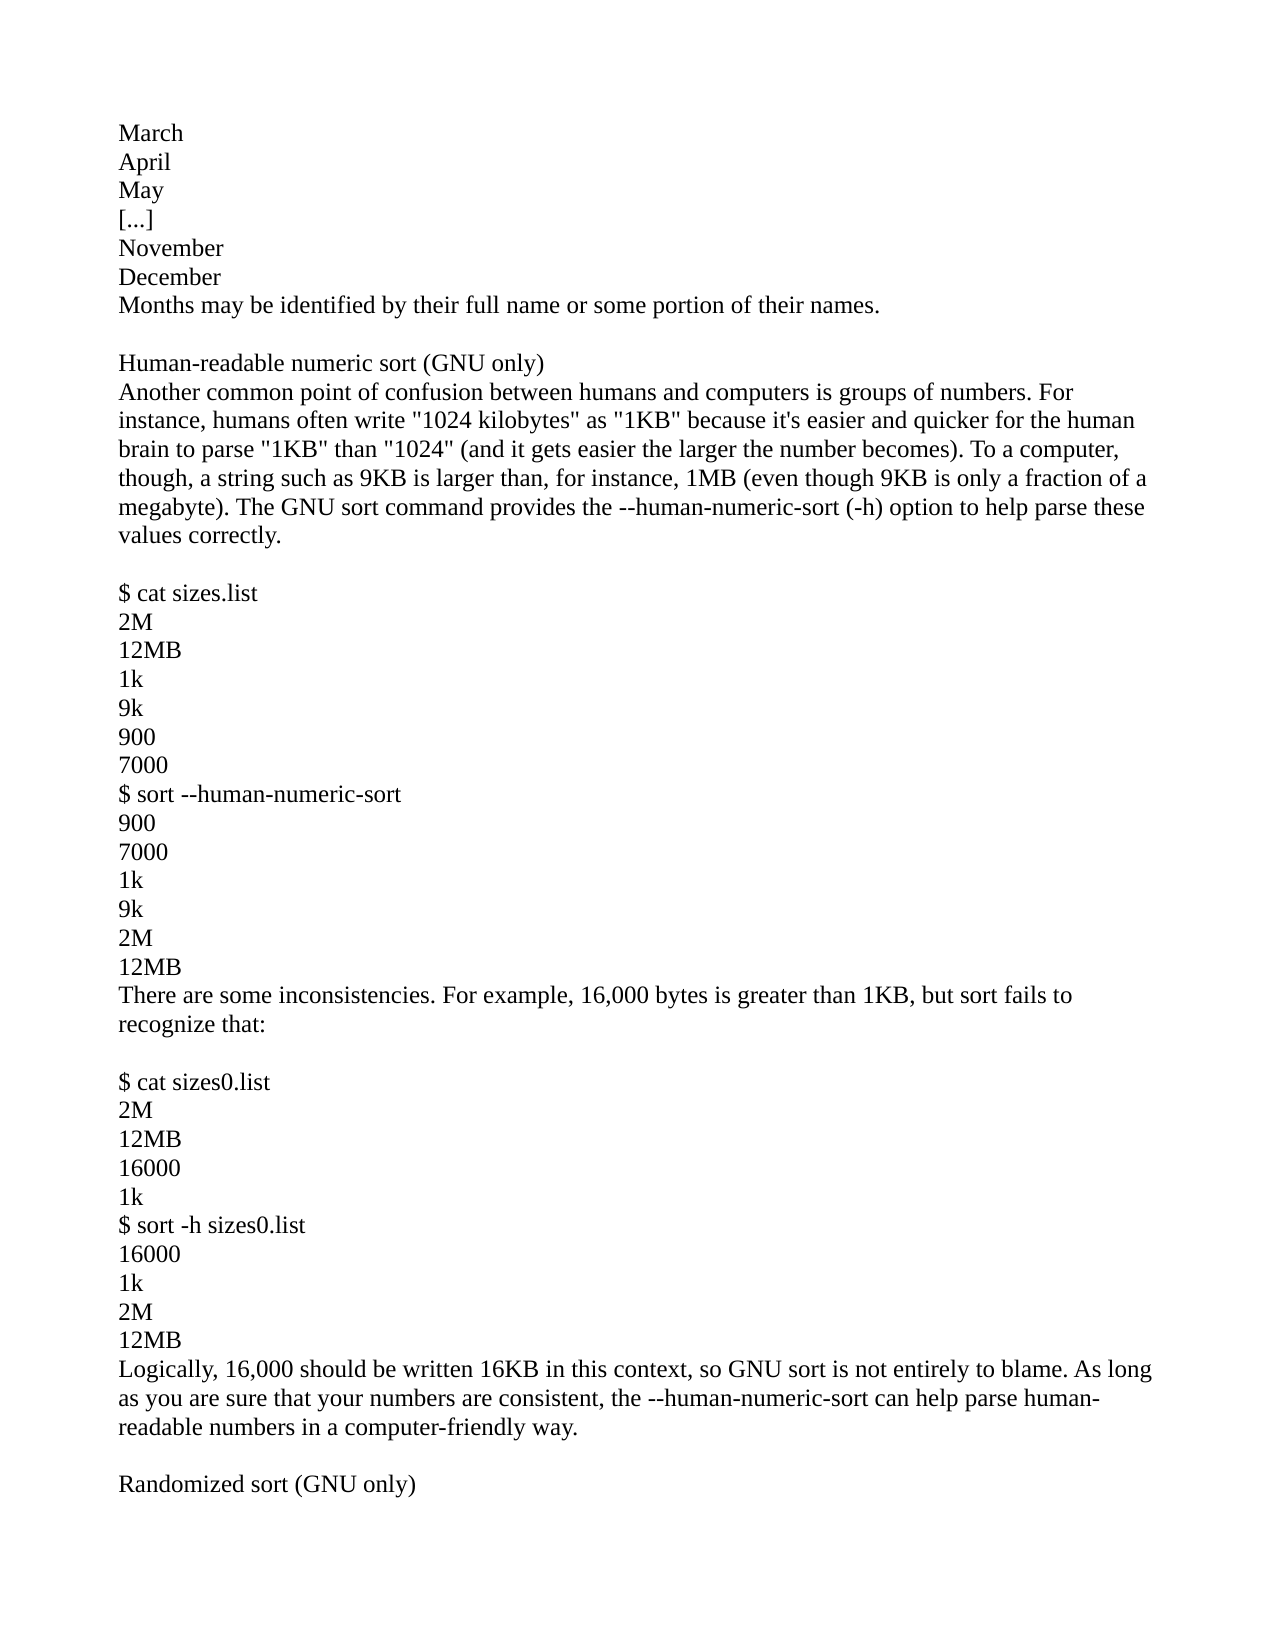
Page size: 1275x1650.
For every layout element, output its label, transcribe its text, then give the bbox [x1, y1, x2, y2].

text 12MB [118, 1124, 1157, 1153]
text 900 [118, 808, 1157, 837]
text 12MB [118, 636, 1157, 664]
text April [118, 147, 1157, 176]
text There are some inconsistencies. For example, 16,000 bytes is greater than 1KB, but sort fails to recognize that: [118, 981, 1157, 1038]
text $ cat sizes0.list [118, 1067, 1157, 1096]
text Months may be identified by their full name or some portion of their names. [118, 291, 1157, 319]
text [...] [118, 204, 1157, 233]
text 16000 [118, 1239, 1157, 1268]
text 2M [118, 1297, 1157, 1326]
text Human-readable numeric sort (GNU only) [118, 348, 1157, 377]
text November [118, 233, 1157, 262]
text Randomized sort (GNU only) [118, 1469, 1157, 1498]
text 9k [118, 894, 1157, 923]
text $ cat sizes.list [118, 578, 1157, 607]
text 7000 [118, 751, 1157, 779]
text $ sort --human-numeric-sort [118, 779, 1157, 808]
text $ sort -h sizes0.list [118, 1211, 1157, 1239]
text 2M [118, 607, 1157, 636]
text 1k [118, 1268, 1157, 1297]
text 9k [118, 693, 1157, 722]
text Another common point of confusion between humans and computers is groups of numbers. For instance, humans often write "1024 kilobytes" as "1KB" because it's easier and quicker for the human brain to parse "1KB" than "1024" (and it gets easier the larger the number becomes). To a computer, though, a string such as 9KB is larger than, for instance, 1MB (even though 9KB is only a fraction of a megabyte). The GNU sort command provides the --human-numeric-sort (-h) option to help parse these values correctly. [118, 377, 1157, 549]
text 12MB [118, 1326, 1157, 1354]
text 900 [118, 722, 1157, 751]
text Logically, 16,000 should be written 16KB in this context, so GNU sort is not entirely to blame. As long as you are sure that your numbers are consistent, the --human-numeric-sort can help parse human-readable numbers in a computer-friendly way. [118, 1354, 1157, 1441]
text 7000 [118, 837, 1157, 866]
text May [118, 176, 1157, 204]
text 1k [118, 1182, 1157, 1211]
text 16000 [118, 1153, 1157, 1182]
text 12MB [118, 952, 1157, 981]
text 2M [118, 923, 1157, 952]
text 1k [118, 664, 1157, 693]
text December [118, 262, 1157, 291]
text 2M [118, 1096, 1157, 1124]
text 1k [118, 866, 1157, 894]
text March [118, 118, 1157, 147]
